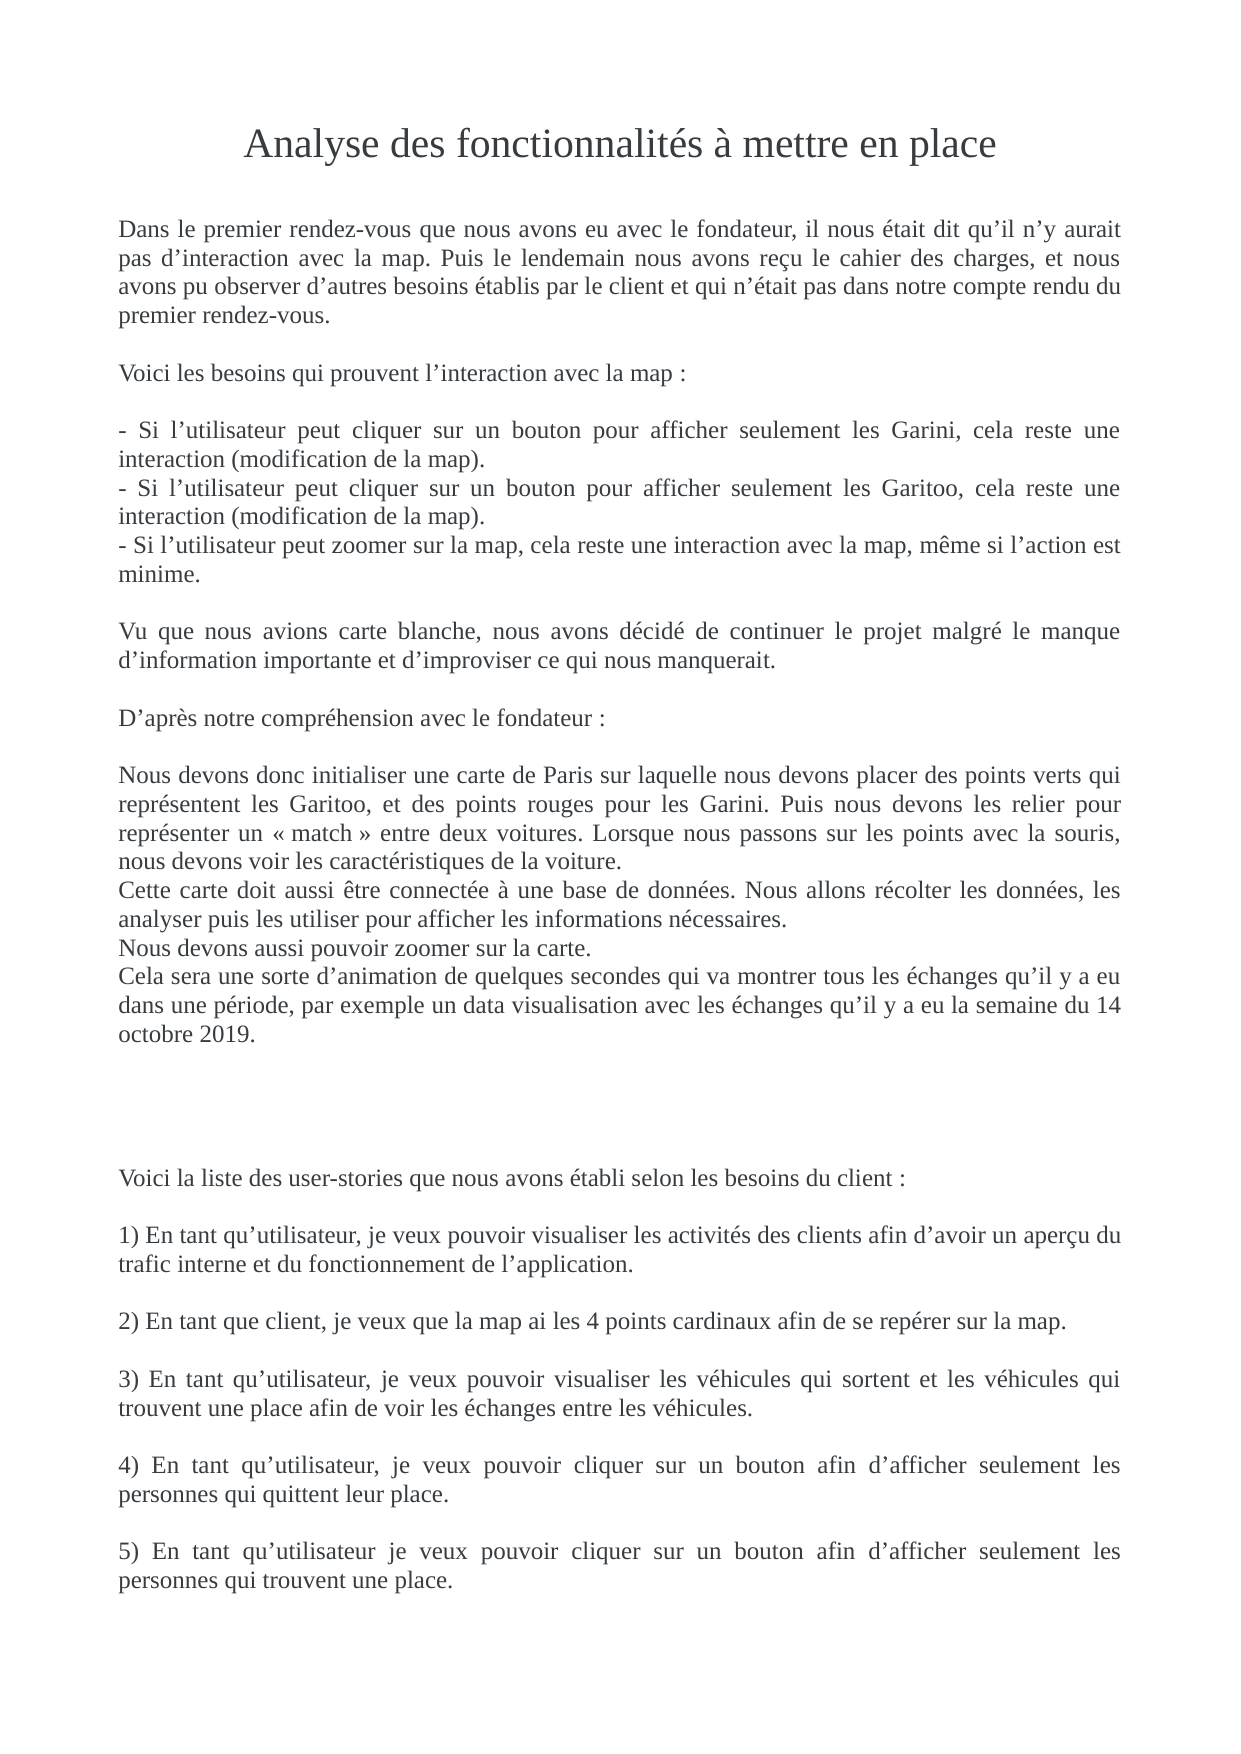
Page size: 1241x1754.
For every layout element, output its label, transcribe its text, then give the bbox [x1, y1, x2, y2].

text Cette carte doit aussi être connectée à une base de données. Nous allons récolter les données, les analyser puis les utiliser pour afficher les informations nécessaires. [118, 875, 1122, 933]
text Nous devons donc initialiser une carte de Paris sur laquelle nous devons placer des points verts qui représentent les Garitoo, et des points rouges pour les Garini. Puis nous devons les relier pour représenter un « match » entre deux voitures. Lorsque nous passons sur les points avec la souris, nous devons voir les caractéristiques de la voiture. [118, 760, 1122, 875]
text Analyse des fonctionnalités à mettre en place [118, 118, 1122, 166]
text Vu que nous avions carte blanche, nous avons décidé de continuer le projet malgré le manque d’information importante et d’improviser ce qui nous manquerait. [118, 616, 1122, 674]
text 2) En tant que client, je veux que la map ai les 4 points cardinaux afin de se repérer sur la map. [118, 1306, 1122, 1335]
text - Si l’utilisateur peut cliquer sur un bouton pour afficher seulement les Garini, cela reste une interaction (modification de la map). [118, 415, 1122, 473]
text Nous devons aussi pouvoir zoomer sur la carte. [118, 933, 1122, 961]
text Dans le premier rendez-vous que nous avons eu avec le fondateur, il nous était dit qu’il n’y aurait pas d’interaction avec la map. Puis le lendemain nous avons reçu le cahier des charges, et nous avons pu observer d’autres besoins établis par le client et qui n’était pas dans notre compte rendu du premier rendez-vous. [118, 214, 1122, 329]
text - Si l’utilisateur peut zoomer sur la map, cela reste une interaction avec la map, même si l’action est minime. [118, 530, 1122, 588]
text Voici la liste des user-stories que nous avons établi selon les besoins du client : [118, 1163, 1122, 1191]
text Cela sera une sorte d’animation de quelques secondes qui va montrer tous les échanges qu’il y a eu dans une période, par exemple un data visualisation avec les échanges qu’il y a eu la semaine du 14 octobre 2019. [118, 961, 1122, 1048]
text 1) En tant qu’utilisateur, je veux pouvoir visualiser les activités des clients afin d’avoir un aperçu du trafic interne et du fonctionnement de l’application. [118, 1220, 1122, 1278]
text D’après notre compréhension avec le fondateur : [118, 703, 1122, 731]
text 3) En tant qu’utilisateur, je veux pouvoir visualiser les véhicules qui sortent et les véhicules qui trouvent une place afin de voir les échanges entre les véhicules. [118, 1364, 1122, 1421]
text Voici les besoins qui prouvent l’interaction avec la map : [118, 358, 1122, 386]
text - Si l’utilisateur peut cliquer sur un bouton pour afficher seulement les Garitoo, cela reste une interaction (modification de la map). [118, 473, 1122, 530]
text 4) En tant qu’utilisateur, je veux pouvoir cliquer sur un bouton afin d’afficher seulement les personnes qui quittent leur place. [118, 1450, 1122, 1508]
text 5) En tant qu’utilisateur je veux pouvoir cliquer sur un bouton afin d’afficher seulement les personnes qui trouvent une place. [118, 1536, 1122, 1594]
